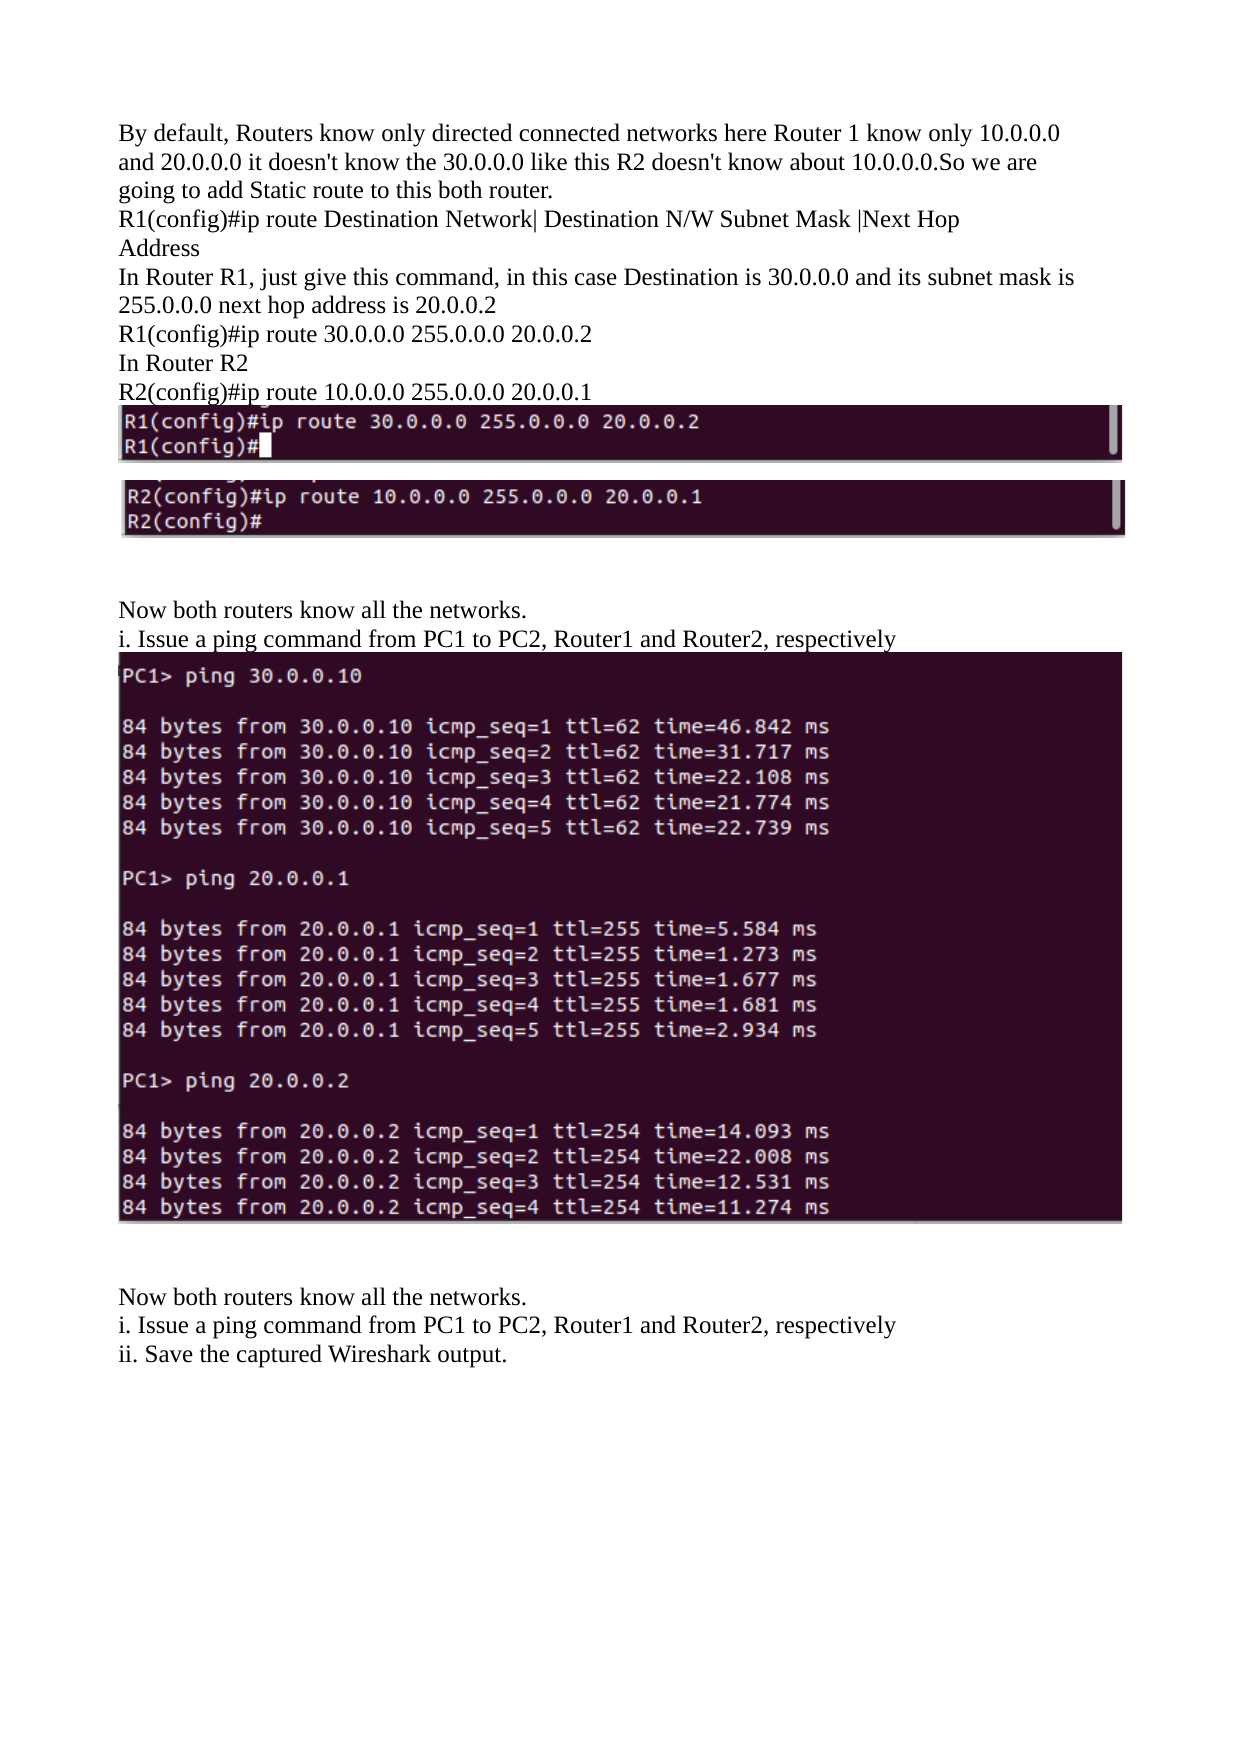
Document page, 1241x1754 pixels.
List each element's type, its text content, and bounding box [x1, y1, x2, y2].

text Now both routers know all the networks. [118, 1282, 1122, 1310]
picture [118, 652, 1123, 1224]
text ii. Save the captured Wireshark output. [118, 1339, 1122, 1368]
text Address [118, 233, 1122, 262]
text R1(config)#ip route 30.0.0.0 255.0.0.0 20.0.0.2 [118, 319, 1122, 348]
picture [118, 405, 1123, 463]
text R2(config)#ip route 10.0.0.0 255.0.0.0 20.0.0.1 [118, 377, 1122, 405]
text R1(config)#ip route Destination Network| Destination N/W Subnet Mask |Next Hop [118, 204, 1122, 233]
text In Router R1, just give this command, in this case Destination is 30.0.0.0 and its subnet mask is [118, 262, 1122, 291]
text i. Issue a ping command from PC1 to PC2, Router1 and Router2, respectively [118, 624, 1122, 652]
text and 20.0.0.0 it doesn't know the 30.0.0.0 like this R2 doesn't know about 10.0.0.0.So we are [118, 147, 1122, 176]
text Now both routers know all the networks. [118, 595, 1122, 624]
text going to add Static route to this both router. [118, 176, 1122, 204]
text In Router R2 [118, 348, 1122, 377]
text 255.0.0.0 next hop address is 20.0.0.2 [118, 291, 1122, 319]
text By default, Routers know only directed connected networks here Router 1 know only 10.0.0.0 [118, 118, 1122, 147]
text i. Issue a ping command from PC1 to PC2, Router1 and Router2, respectively [118, 1310, 1122, 1339]
picture [121, 480, 1126, 538]
